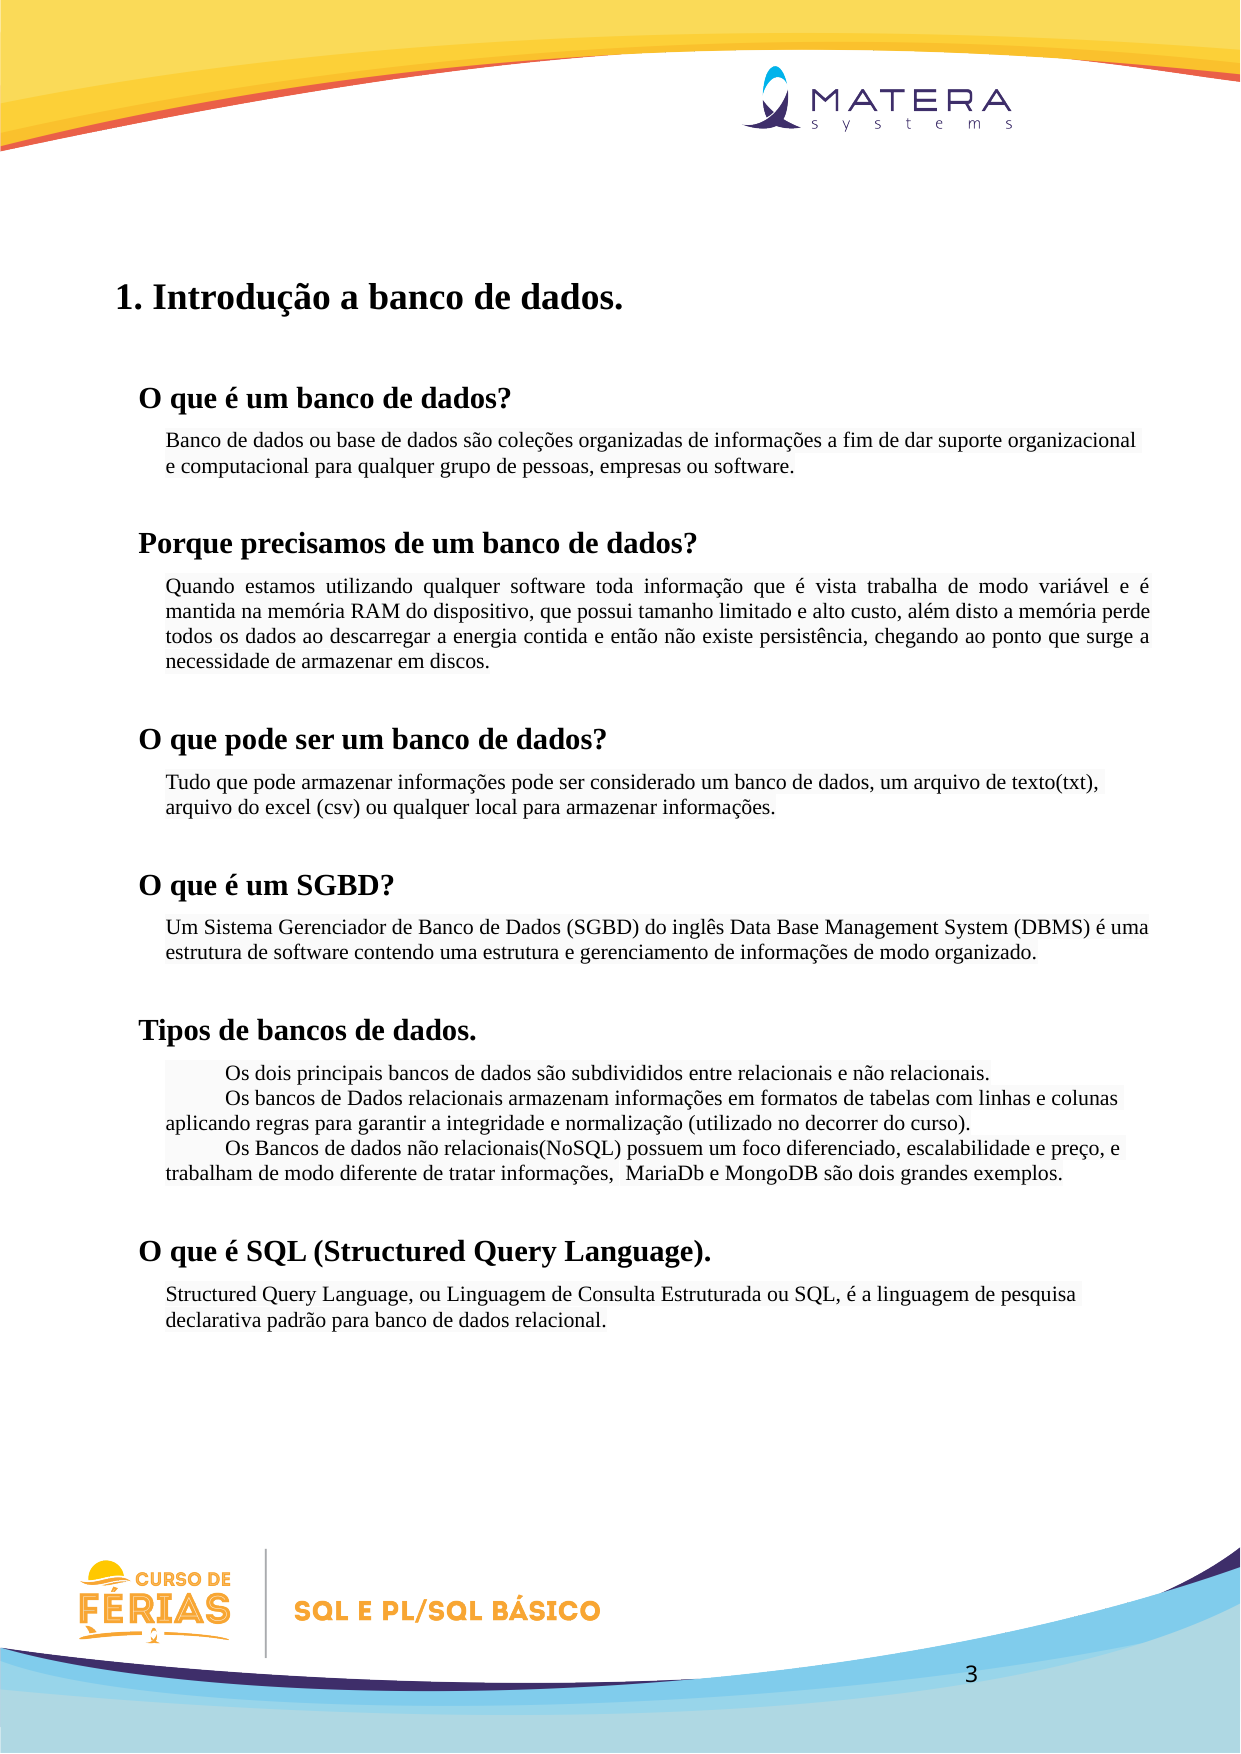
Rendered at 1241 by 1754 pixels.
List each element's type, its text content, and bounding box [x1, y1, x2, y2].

subtitle O que é um banco de dados? [138, 379, 1152, 415]
text Banco de dados ou base de dados são coleções organizadas de informações a fim de dar suporte organizacional e computacional para qualquer grupo de pessoas, empresas ou software. [165, 427, 1152, 478]
text Um Sistema Gerenciador de Banco de Dados (SGBD) do inglês Data Base Management System (DBMS) é uma estrutura de software contendo uma estrutura e gerenciamento de informações de modo organizado. [165, 914, 1152, 964]
subtitle Porque precisamos de um banco de dados? [138, 525, 1152, 560]
text Structured Query Language, ou Linguagem de Consulta Estruturada ou SQL, é a linguagem de pesquisa declarativa padrão para banco de dados relacional. [165, 1281, 1152, 1332]
text Os bancos de Dados relacionais armazenam informações em formatos de tabelas com linhas e colunas aplicando regras para garantir a integridade e normalização (utilizado no decorrer do curso). [165, 1085, 1152, 1135]
text Os dois principais bancos de dados são subdivididos entre relacionais e não relacionais. [165, 1059, 1152, 1085]
subtitle O que é SQL (Structured Query Language). [138, 1233, 1152, 1268]
subtitle Tipos de bancos de dados. [138, 1012, 1152, 1047]
text Os Bancos de dados não relacionais(NoSQL) possuem um foco diferenciado, escalabilidade e preço, e trabalham de modo diferente de tratar informações, MariaDb e MongoDB são dois grandes exemplos. [165, 1135, 1152, 1186]
text Quando estamos utilizando qualquer software toda informação que é vista trabalha de modo variável e é mantida na memória RAM do dispositivo, que possui tamanho limitado e alto custo, além disto a memória perde todos os dados ao descarregar a energia contida e então não existe persistência, chegando ao ponto que surge a necessidade de armazenar em discos. [165, 573, 1152, 674]
subtitle O que é um SGBD? [138, 866, 1152, 902]
picture [0, 0, 1241, 1753]
subtitle 1. Introdução a banco de dados. [114, 274, 1181, 317]
subtitle O que pode ser um banco de dados? [138, 721, 1152, 756]
text Tudo que pode armazenar informações pode ser considerado um banco de dados, um arquivo de texto(txt), arquivo do excel (csv) ou qualquer local para armazenar informações. [165, 769, 1152, 819]
